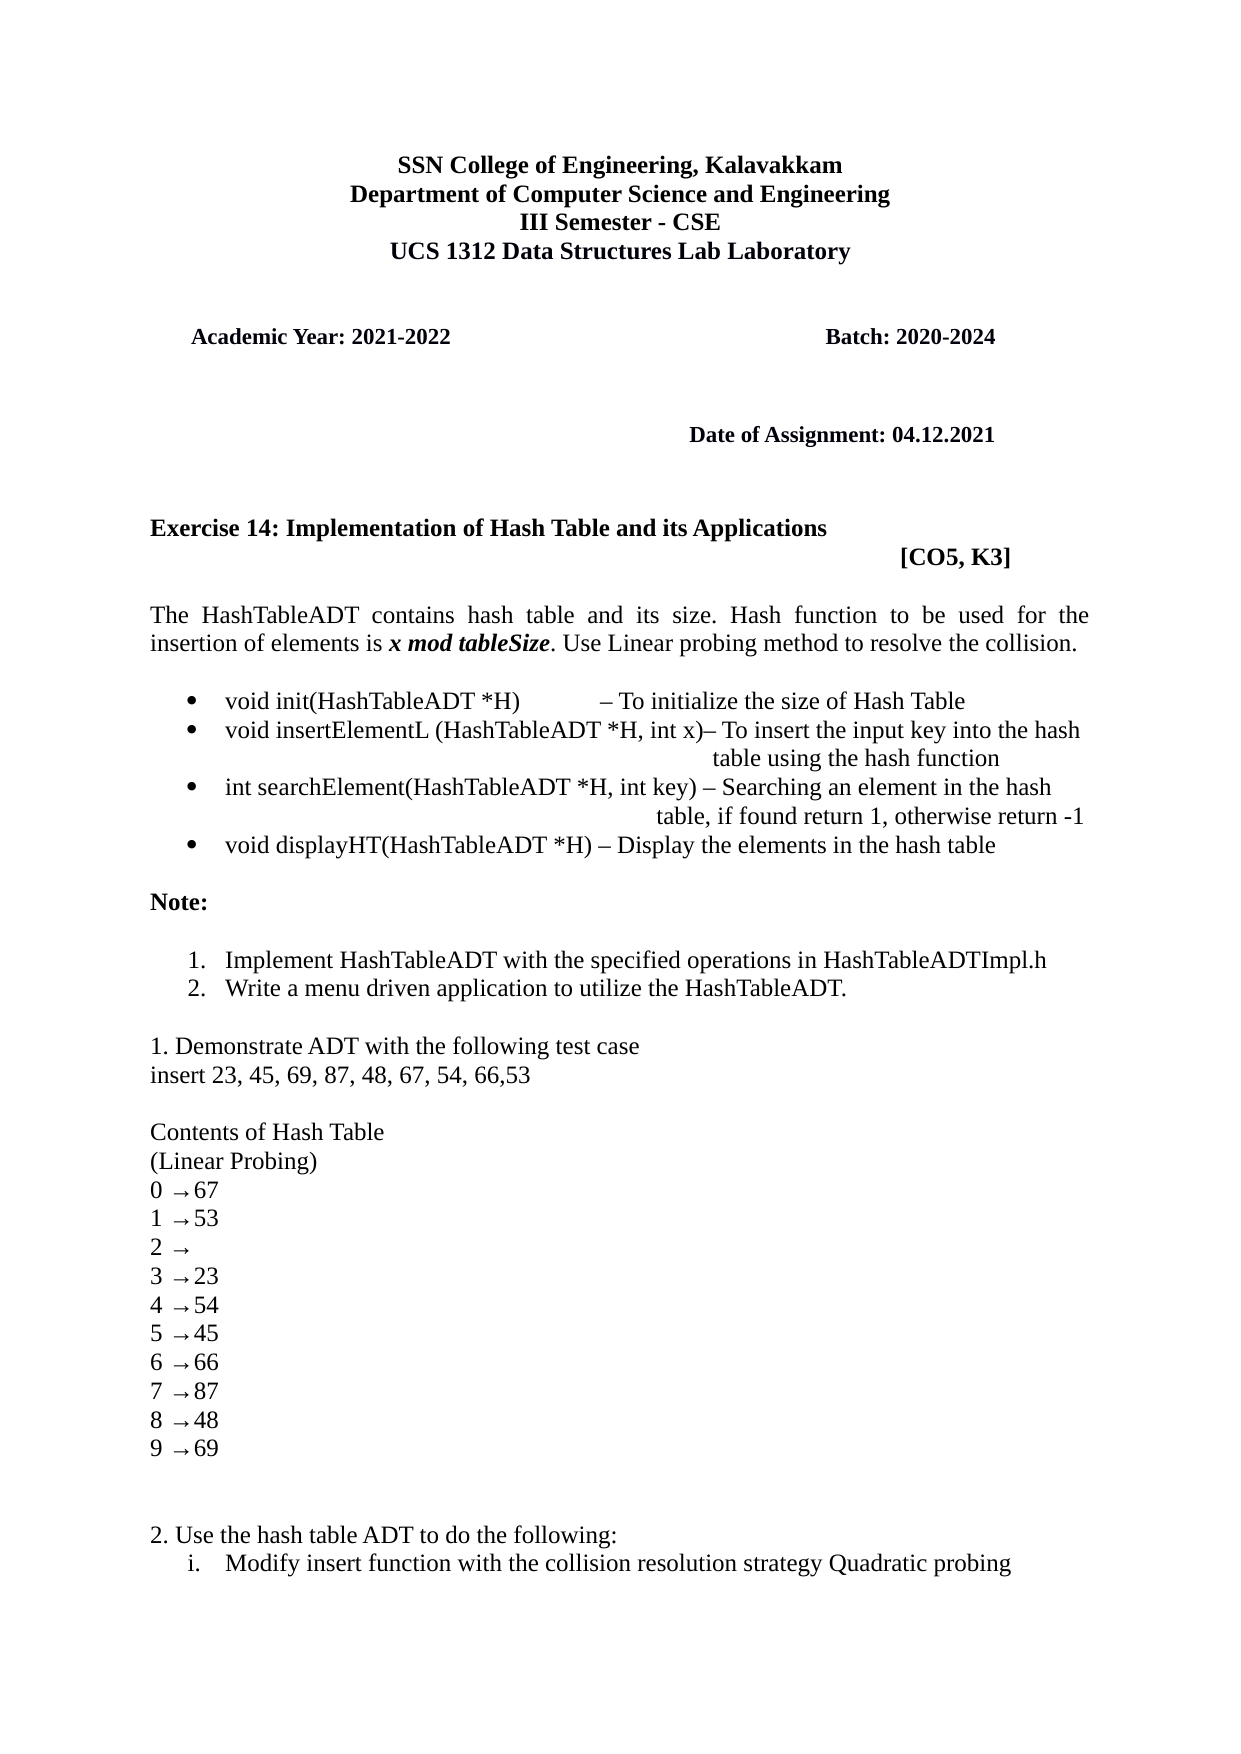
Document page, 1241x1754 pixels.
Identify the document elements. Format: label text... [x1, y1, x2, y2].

text 1. Demonstrate ADT with the following test case [150, 1031, 1090, 1060]
text Note: [150, 887, 1090, 916]
text [CO5, K3] [150, 542, 1090, 571]
text 2 → [150, 1232, 1090, 1261]
text 2. Use the hash table ADT to do the following: [150, 1520, 1090, 1548]
text 7 →87 [150, 1376, 1090, 1405]
text Department of Computer Science and Engineering [150, 179, 1090, 207]
subtitle UCS 1312 Data Structures Lab Laboratory [150, 236, 1090, 265]
list Modify insert function with the collision resolution strategy Quadratic probing [187, 1548, 1090, 1577]
text Exercise 14: Implementation of Hash Table and its Applications [150, 513, 1090, 542]
text 9 →69 [150, 1433, 1090, 1462]
table_header Academic Year: 2021-2022 [180, 294, 586, 392]
text 5 →45 [150, 1318, 1090, 1347]
list int searchElement(HashTableADT *H, int key) – Searching an element in the hash [187, 772, 1090, 801]
table_header Batch: 2020-2024 [586, 294, 1006, 392]
text 6 →66 [150, 1347, 1090, 1376]
text SSN College of Engineering, Kalavakkam [150, 150, 1090, 179]
list void displayHT(HashTableADT *H) – Display the elements in the hash table [187, 830, 1090, 858]
text (Linear Probing) [150, 1146, 1090, 1175]
list table, if found return 1, otherwise return -1 [225, 801, 1090, 830]
text 8 →48 [150, 1405, 1090, 1433]
text insert 23, 45, 69, 87, 48, 67, 54, 66,53 [150, 1060, 1090, 1088]
list Implement HashTableADT with the specified operations in HashTableADTImpl.h [187, 945, 1090, 973]
text 4 →54 [150, 1290, 1090, 1318]
text III Semester - CSE [150, 207, 1090, 236]
text The HashTableADT contains hash table and its size. Hash function to be used for the insertion of elements is x mod tableSize. Use Linear probing method to resolve the collision. [150, 600, 1090, 657]
text Contents of Hash Table [150, 1117, 1090, 1146]
table_cell Date of Assignment: 04.12.2021 [180, 392, 1006, 489]
list table using the hash function [225, 743, 1090, 772]
list Write a menu driven application to utilize the HashTableADT. [187, 973, 1090, 1002]
text 0 →67 [150, 1175, 1090, 1203]
list void init(HashTableADT *H) – To initialize the size of Hash Table [187, 686, 1090, 715]
text 3 →23 [150, 1261, 1090, 1290]
list void insertElementL (HashTableADT *H, int x)– To insert the input key into the hash [187, 715, 1090, 743]
text 1 →53 [150, 1203, 1090, 1232]
